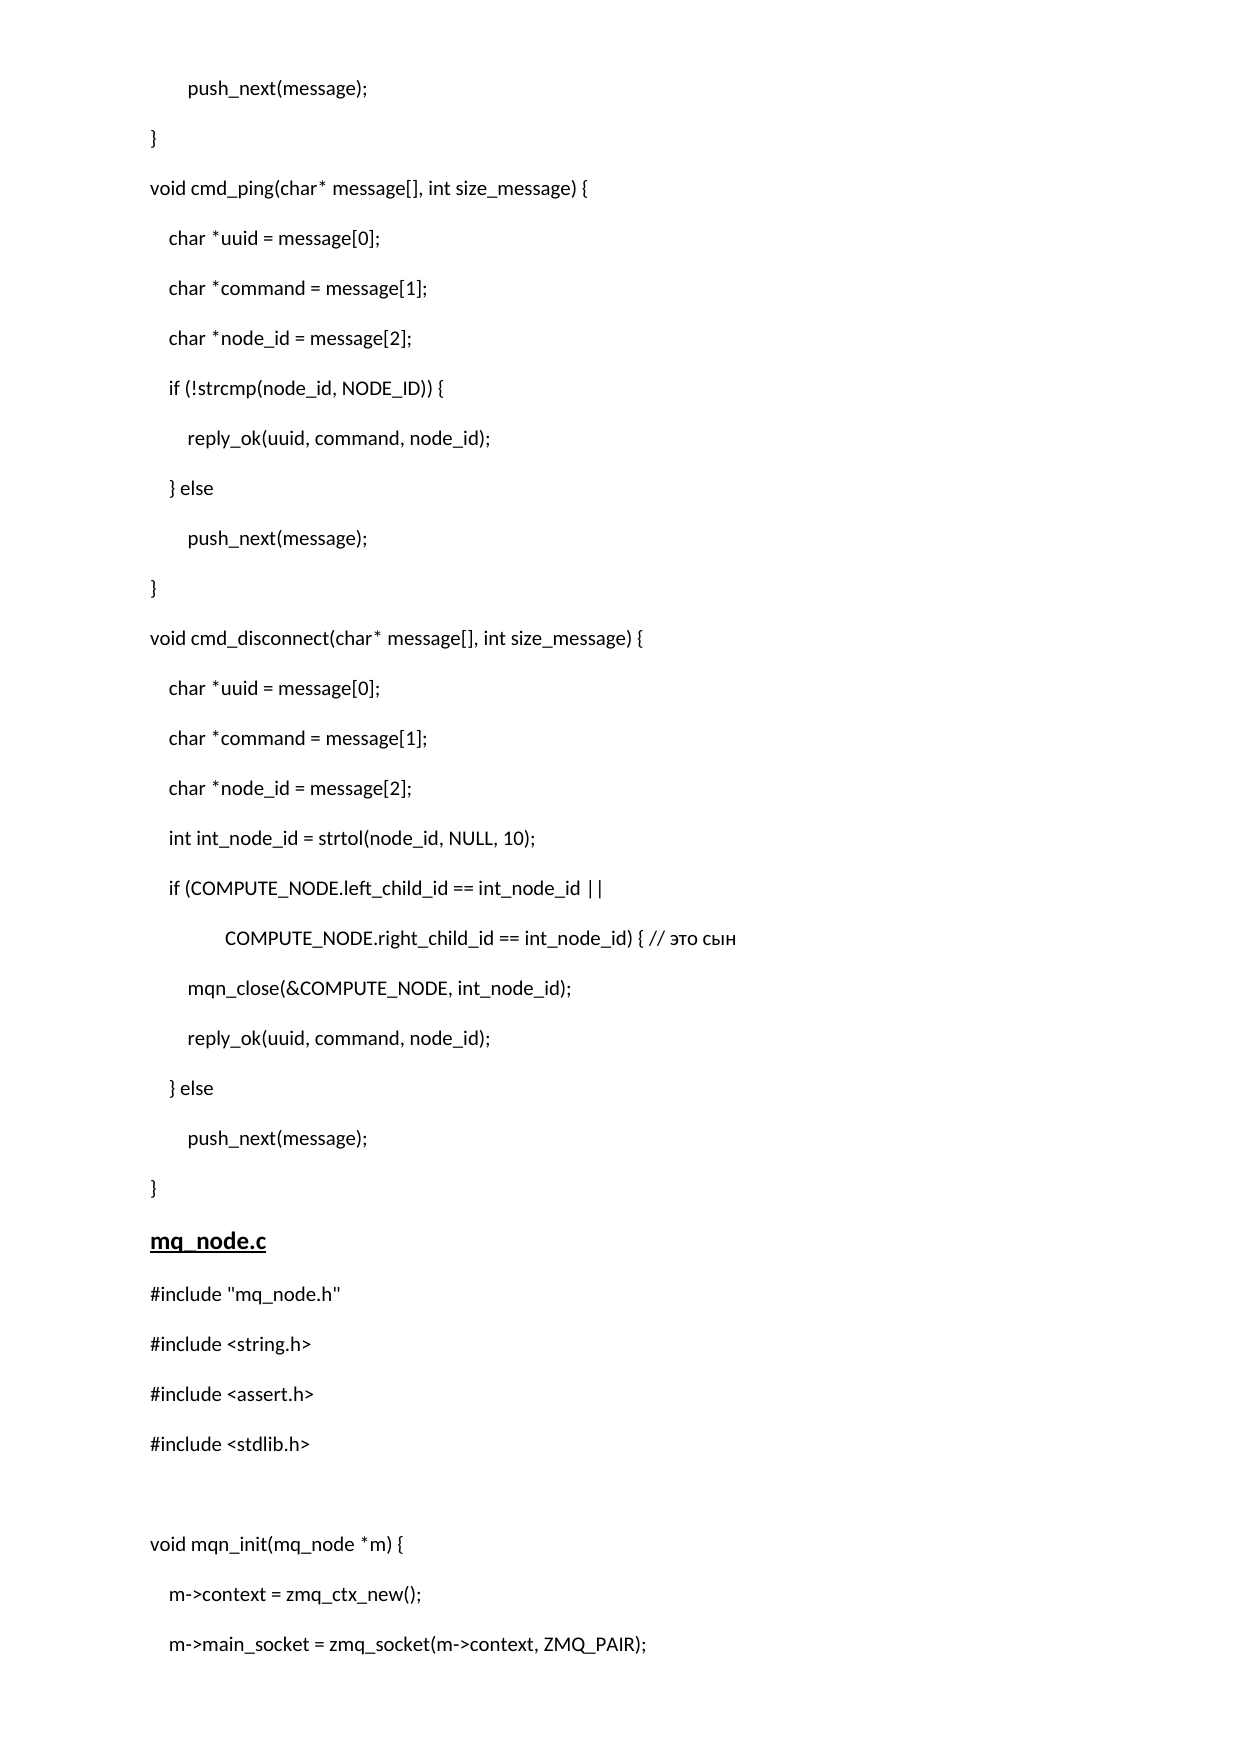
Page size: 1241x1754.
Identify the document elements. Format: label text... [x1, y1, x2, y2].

text void cmd_disconnect(char* message[], int size_message) { [150, 625, 1147, 650]
text reply_ok(uuid, command, node_id); [150, 1025, 1147, 1050]
text char *command = message[1]; [150, 275, 1147, 300]
text } [150, 1175, 1147, 1200]
text if (COMPUTE_NODE.left_child_id == int_node_id || [150, 875, 1147, 900]
text int int_node_id = strtol(node_id, NULL, 10); [150, 825, 1147, 850]
text #include "mq_node.h" [150, 1281, 1147, 1306]
text char *node_id = message[2]; [150, 325, 1147, 350]
text m->main_socket = zmq_socket(m->context, ZMQ_PAIR); [150, 1631, 1147, 1656]
text } else [150, 1075, 1147, 1100]
text char *uuid = message[0]; [150, 675, 1147, 700]
text char *uuid = message[0]; [150, 225, 1147, 250]
text #include <assert.h> [150, 1381, 1147, 1406]
text } else [150, 475, 1147, 500]
text if (!strcmp(node_id, NODE_ID)) { [150, 375, 1147, 400]
text void cmd_ping(char* message[], int size_message) { [150, 175, 1147, 200]
text #include <string.h> [150, 1331, 1147, 1356]
text char *command = message[1]; [150, 725, 1147, 750]
text char *node_id = message[2]; [150, 775, 1147, 800]
text push_next(message); [150, 1125, 1147, 1150]
text push_next(message); [150, 525, 1147, 550]
text reply_ok(uuid, command, node_id); [150, 425, 1147, 450]
text mqn_close(&COMPUTE_NODE, int_node_id); [150, 975, 1147, 1000]
text void mqn_init(mq_node *m) { [150, 1531, 1147, 1556]
text push_next(message); [150, 75, 1147, 100]
text } [150, 575, 1147, 600]
text COMPUTE_NODE.right_child_id == int_node_id) { // это сын [150, 925, 1147, 950]
text mq_node.c [150, 1225, 1147, 1256]
text } [150, 125, 1147, 150]
text m->context = zmq_ctx_new(); [150, 1581, 1147, 1606]
text #include <stdlib.h> [150, 1431, 1147, 1456]
